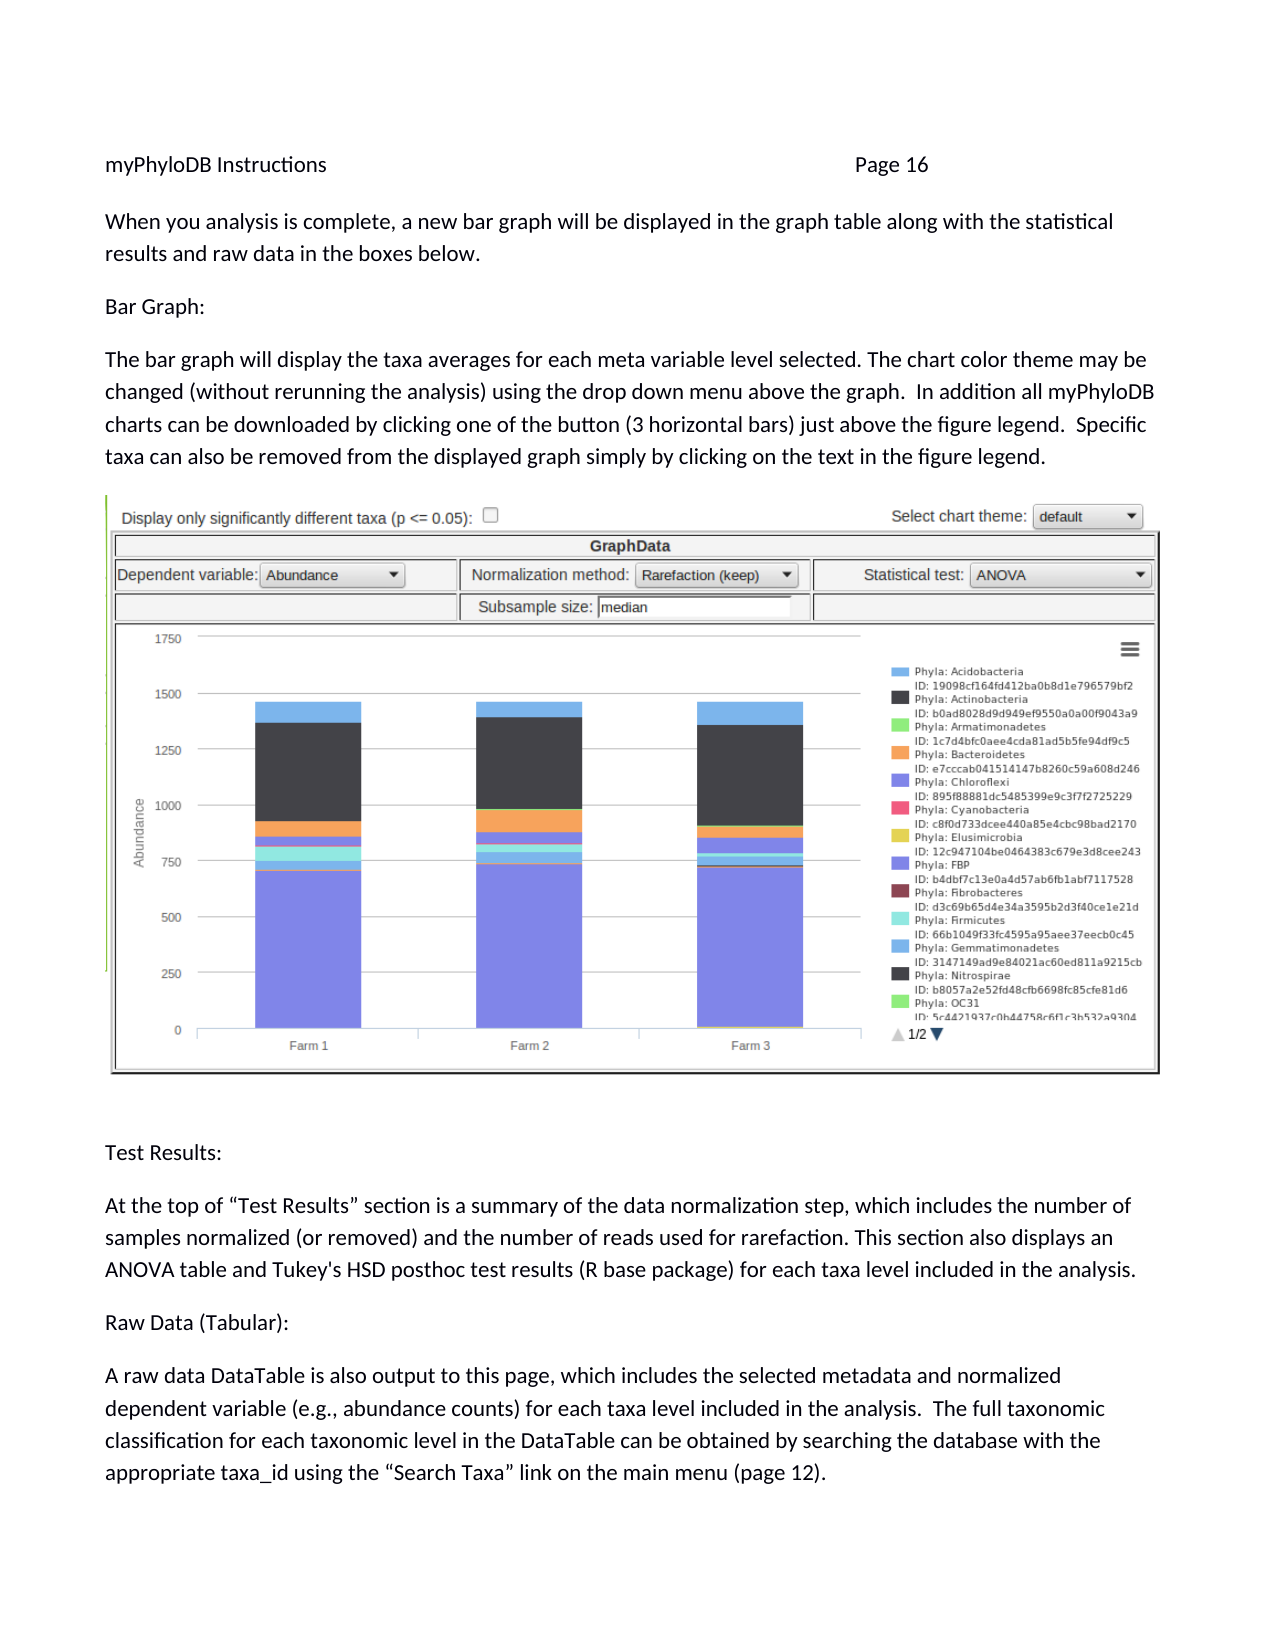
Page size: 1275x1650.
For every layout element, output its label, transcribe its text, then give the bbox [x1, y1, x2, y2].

text At the top of “Test Results” section is a summary of the data normalization step, which includes the number of samples normalized (or removed) and the number of reads used for rarefaction. This section also displays an ANOVA table and Tukey's HSD posthoc test results (R base package) for each taxa level included in the analysis. [105, 1191, 1170, 1283]
picture [105, 495, 1170, 1081]
text When you analysis is complete, a new bar graph will be displayed in the graph table along with the statistical results and raw data in the boxes below. [105, 207, 1170, 267]
text Raw Data (Tabular): [105, 1308, 1170, 1336]
text Test Results: [105, 1138, 1170, 1166]
text A raw data DataTable is also output to this page, which includes the selected metadata and normalized dependent variable (e.g., abundance counts) for each taxa level included in the analysis. The full taxonomic classification for each taxonomic level in the DataTable can be obtained by searching the database with the appropriate taxa_id using the “Search Taxa” link on the main menu (page 12). [105, 1361, 1170, 1486]
text Bar Graph: [105, 292, 1170, 320]
text The bar graph will display the taxa averages for each meta variable level selected. The chart color theme may be changed (without rerunning the analysis) using the drop down menu above the graph. In addition all myPhyloDB charts can be downloaded by clicking one of the button (3 horizontal bars) just above the figure legend. Specific taxa can also be removed from the displayed graph simply by clicking on the text in the figure legend. [105, 345, 1170, 470]
